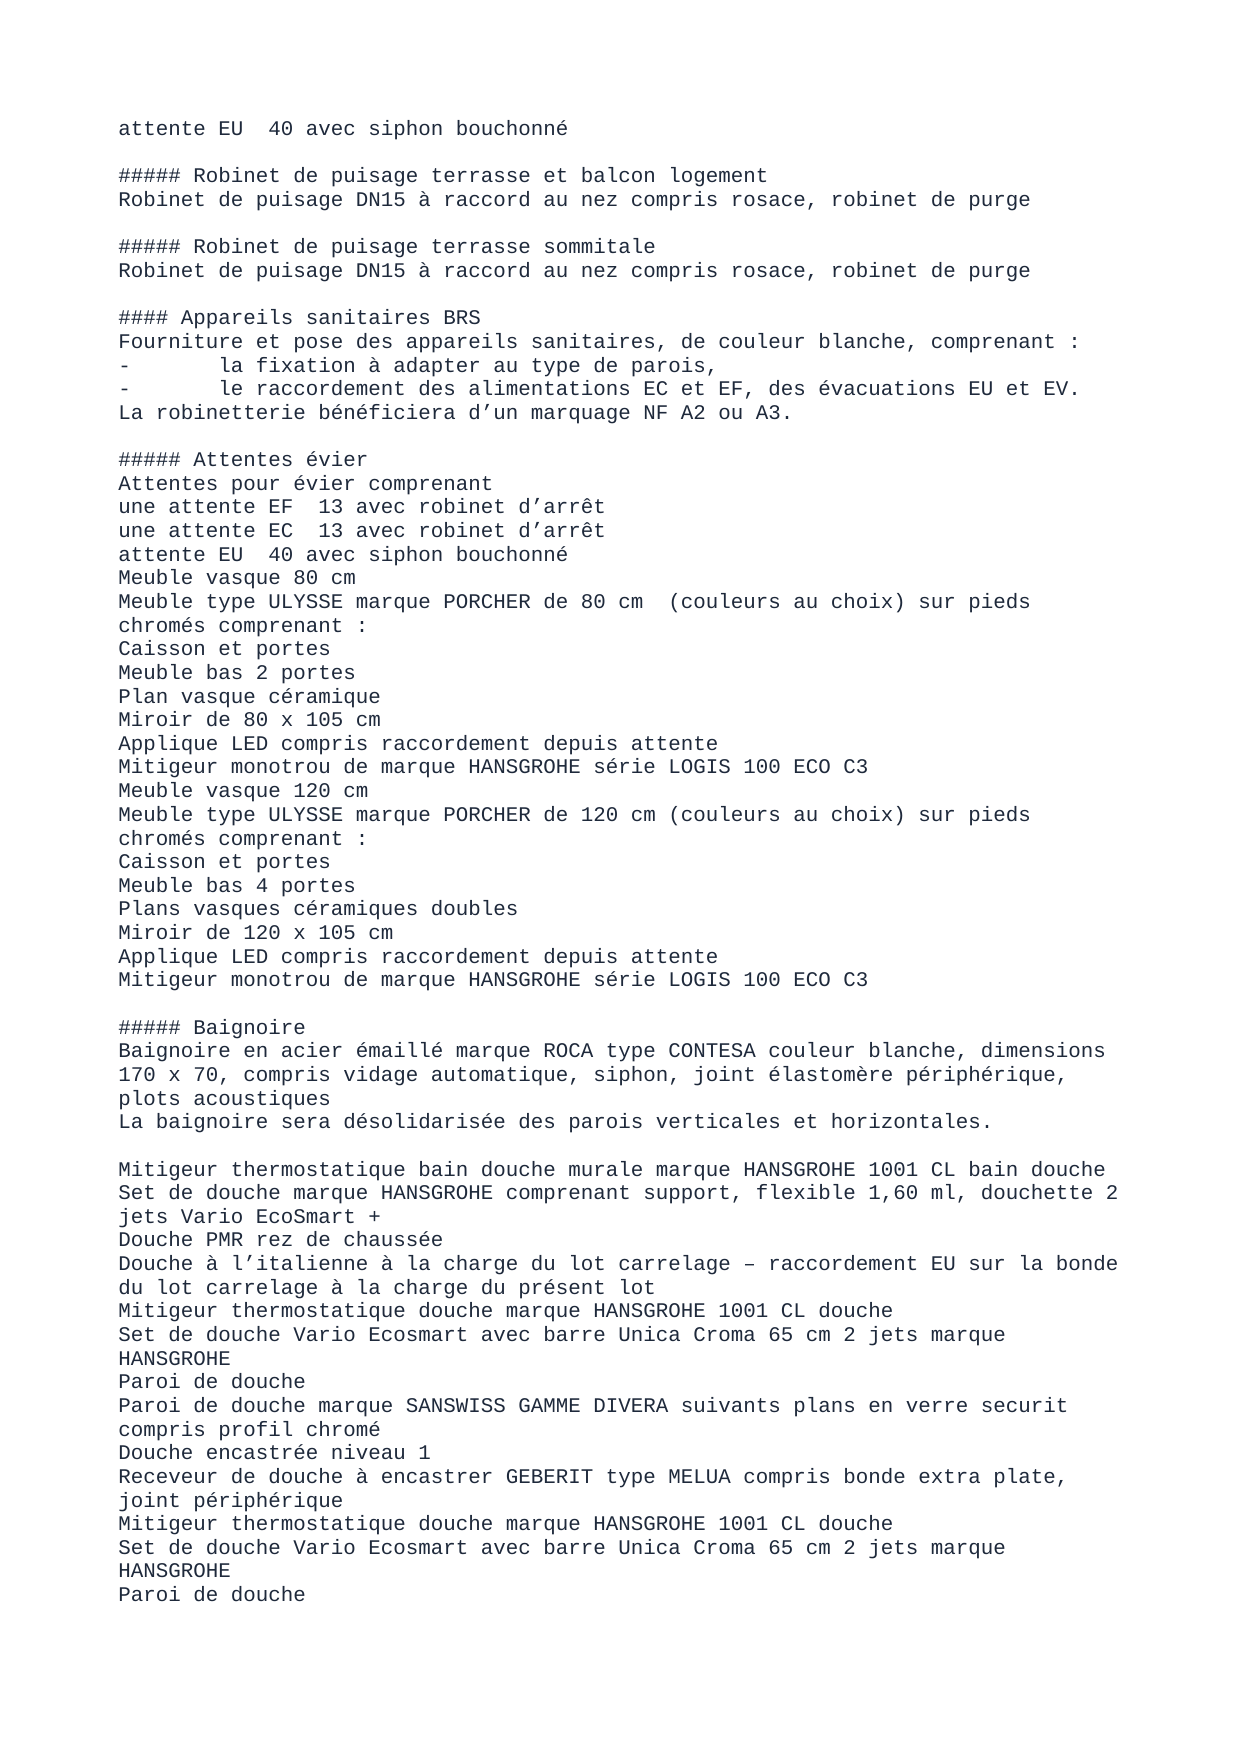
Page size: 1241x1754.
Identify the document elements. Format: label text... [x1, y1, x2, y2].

text une attente EC 13 avec robinet d’arrêt [118, 520, 1122, 544]
text Plan vasque céramique [118, 686, 1122, 709]
text Paroi de douche [118, 1584, 1122, 1608]
text La robinetterie bénéficiera d’un marquage NF A2 ou A3. [118, 402, 1122, 426]
text une attente EF 13 avec robinet d’arrêt [118, 496, 1122, 520]
text attente EU 40 avec siphon bouchonné [118, 544, 1122, 567]
text La baignoire sera désolidarisée des parois verticales et horizontales. [118, 1111, 1122, 1135]
text ##### Robinet de puisage terrasse et balcon logement [118, 165, 1122, 189]
text Mitigeur monotrou de marque HANSGROHE série LOGIS 100 ECO C3 [118, 757, 1122, 780]
text Set de douche Vario Ecosmart avec barre Unica Croma 65 cm 2 jets marque HANSGROHE [118, 1324, 1122, 1371]
text Meuble type ULYSSE marque PORCHER de 120 cm (couleurs au choix) sur pieds chromés comprenant : [118, 804, 1122, 851]
text Miroir de 120 x 105 cm [118, 922, 1122, 946]
text Douche à l’italienne à la charge du lot carrelage – raccordement EU sur la bonde du lot carrelage à la charge du présent lot [118, 1253, 1122, 1300]
text Applique LED compris raccordement depuis attente [118, 733, 1122, 757]
text Mitigeur monotrou de marque HANSGROHE série LOGIS 100 ECO C3 [118, 969, 1122, 993]
text Receveur de douche à encastrer GEBERIT type MELUA compris bonde extra plate, joint périphérique [118, 1466, 1122, 1513]
text Meuble bas 4 portes [118, 875, 1122, 898]
text Set de douche marque HANSGROHE comprenant support, flexible 1,60 ml, douchette 2 jets Vario EcoSmart + [118, 1182, 1122, 1229]
text - le raccordement des alimentations EC et EF, des évacuations EU et EV. [118, 378, 1122, 402]
text Plans vasques céramiques doubles [118, 898, 1122, 922]
text Set de douche Vario Ecosmart avec barre Unica Croma 65 cm 2 jets marque HANSGROHE [118, 1537, 1122, 1584]
text Mitigeur thermostatique douche marque HANSGROHE 1001 CL douche [118, 1300, 1122, 1324]
text Caisson et portes [118, 638, 1122, 662]
text Fourniture et pose des appareils sanitaires, de couleur blanche, comprenant : [118, 331, 1122, 354]
text ##### Attentes évier [118, 449, 1122, 473]
text attente EU 40 avec siphon bouchonné [118, 118, 1122, 142]
text Mitigeur thermostatique douche marque HANSGROHE 1001 CL douche [118, 1513, 1122, 1537]
text Meuble type ULYSSE marque PORCHER de 80 cm (couleurs au choix) sur pieds chromés comprenant : [118, 591, 1122, 638]
text ##### Baignoire [118, 1017, 1122, 1040]
text #### Appareils sanitaires BRS [118, 307, 1122, 331]
text Attentes pour évier comprenant [118, 473, 1122, 496]
text Baignoire en acier émaillé marque ROCA type CONTESA couleur blanche, dimensions 170 x 70, compris vidage automatique, siphon, joint élastomère périphérique, plots acoustiques [118, 1040, 1122, 1111]
text Douche encastrée niveau 1 [118, 1442, 1122, 1466]
text Applique LED compris raccordement depuis attente [118, 946, 1122, 969]
text Mitigeur thermostatique bain douche murale marque HANSGROHE 1001 CL bain douche [118, 1158, 1122, 1182]
text Miroir de 80 x 105 cm [118, 709, 1122, 733]
text - la fixation à adapter au type de parois, [118, 354, 1122, 378]
text Meuble bas 2 portes [118, 662, 1122, 686]
text Paroi de douche marque SANSWISS GAMME DIVERA suivants plans en verre securit compris profil chromé [118, 1395, 1122, 1442]
text ##### Robinet de puisage terrasse sommitale [118, 236, 1122, 260]
text Robinet de puisage DN15 à raccord au nez compris rosace, robinet de purge [118, 189, 1122, 213]
text Robinet de puisage DN15 à raccord au nez compris rosace, robinet de purge [118, 260, 1122, 284]
text Caisson et portes [118, 851, 1122, 875]
text Douche PMR rez de chaussée [118, 1229, 1122, 1253]
text Paroi de douche [118, 1371, 1122, 1395]
text Meuble vasque 120 cm [118, 780, 1122, 804]
text Meuble vasque 80 cm [118, 567, 1122, 591]
